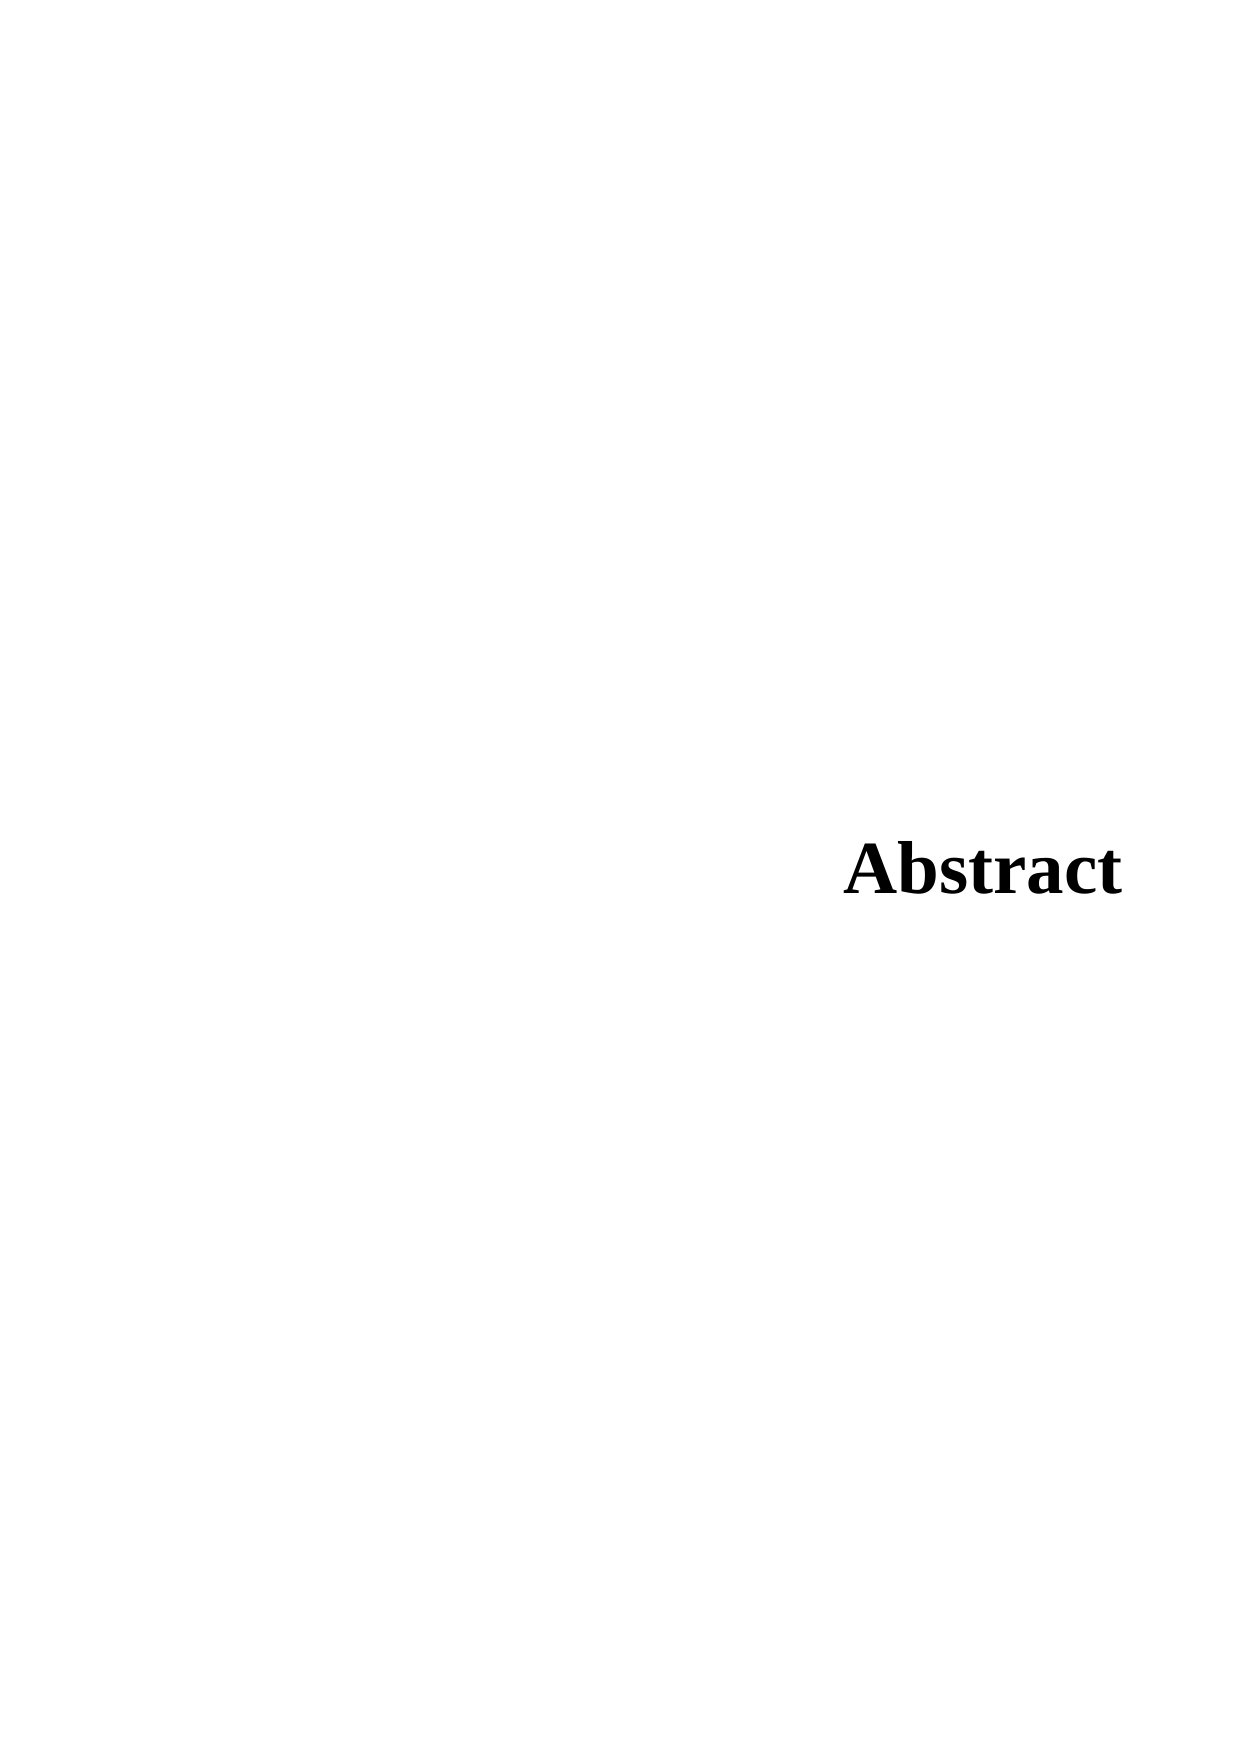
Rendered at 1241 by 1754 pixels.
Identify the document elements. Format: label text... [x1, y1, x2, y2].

subtitle Abstract [118, 824, 1122, 910]
